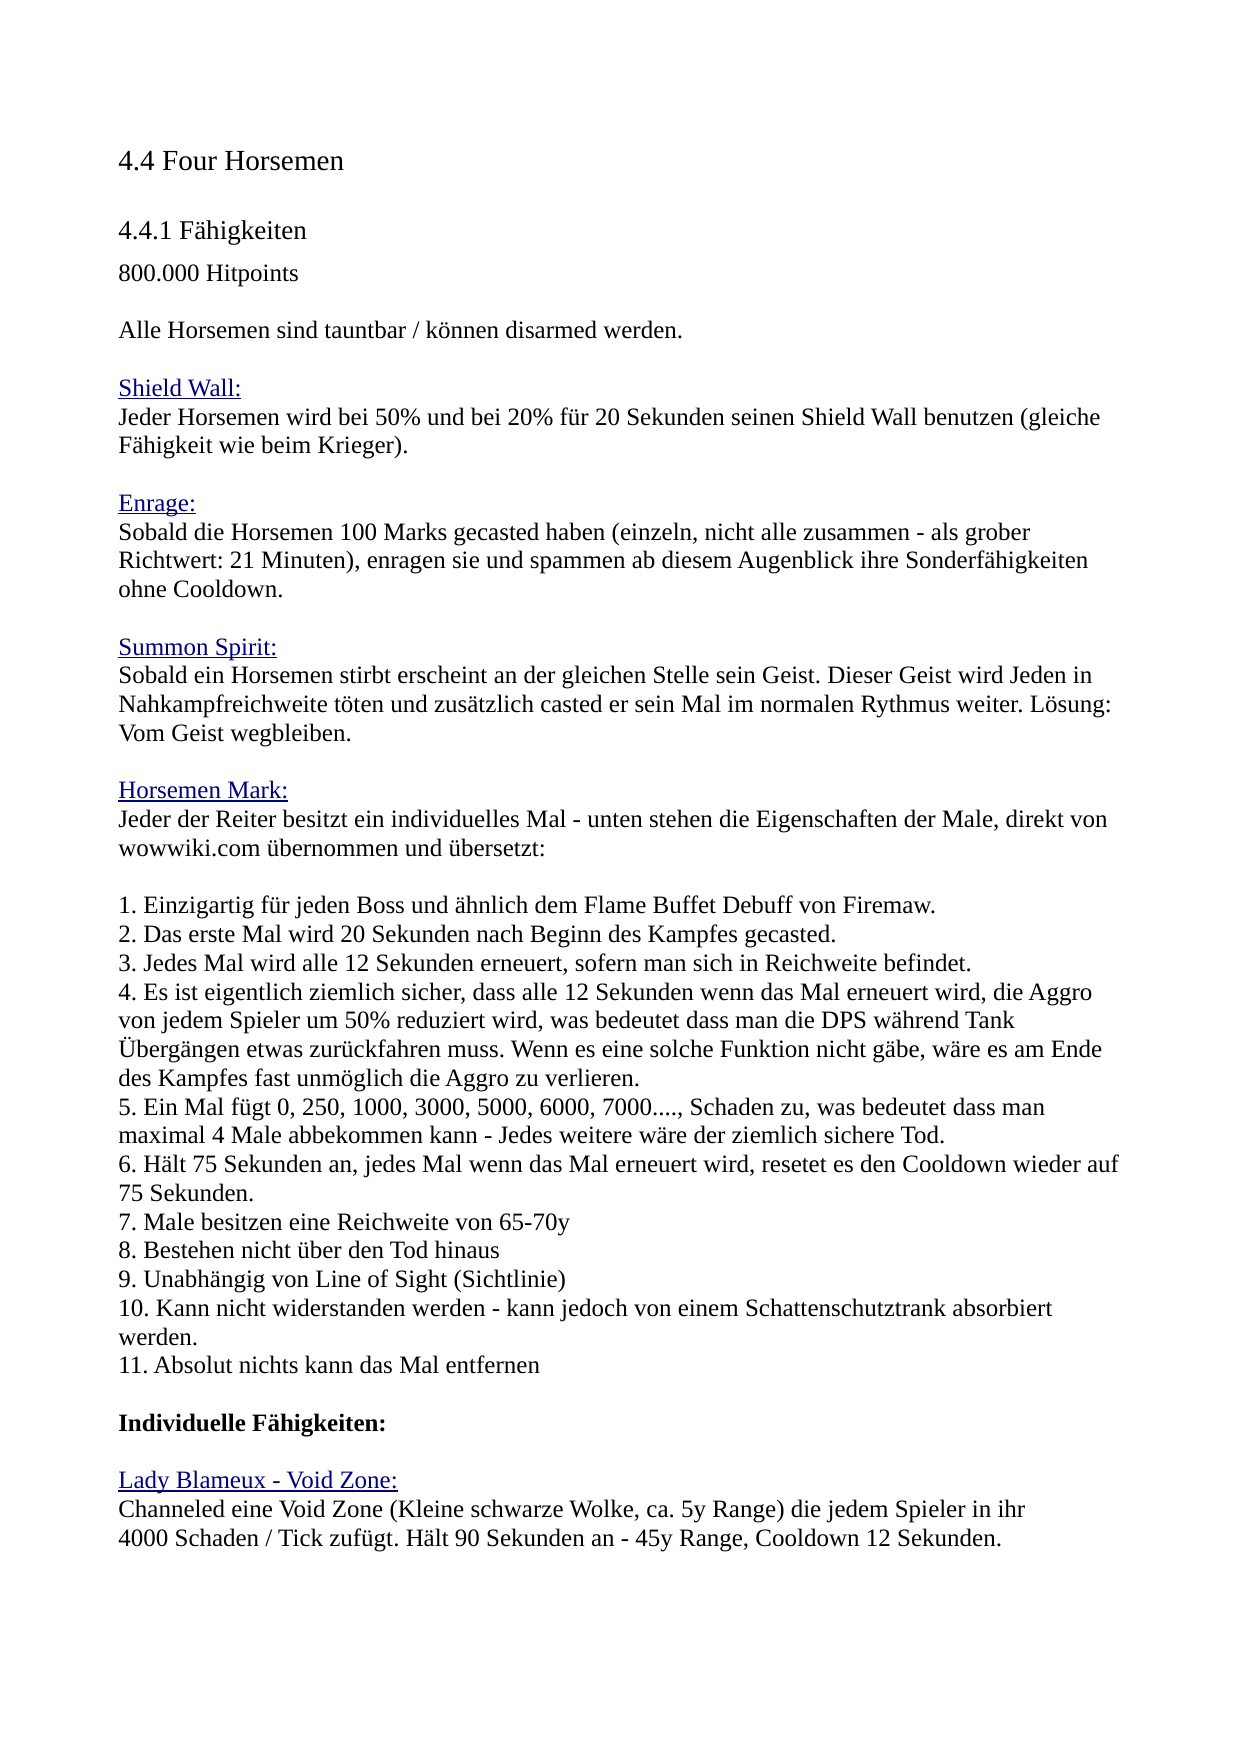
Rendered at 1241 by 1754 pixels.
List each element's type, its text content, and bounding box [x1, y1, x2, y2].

subtitle 4.4 Four Horsemen [118, 143, 1122, 177]
text [118, 1593, 1122, 1622]
text 800.000 Hitpoints Alle Horsemen sind tauntbar / können disarmed werden. Shield Wall: Jeder Horsemen wird bei 50% und bei 20% für 20 Sekunden seinen Shield Wall benutzen (gleiche Fähigkeit wie beim Krieger). Enrage: Sobald die Horsemen 100 Marks gecasted haben (einzeln, nicht alle zusammen - als grober Richtwert: 21 Minuten), enragen sie und spammen ab diesem Augenblick ihre Sonderfähigkeiten ohne Cooldown. Summon Spirit: Sobald ein Horsemen stirbt erscheint an der gleichen Stelle sein Geist. Dieser Geist wird Jeden in Nahkampfreichweite töten und zusätzlich casted er sein Mal im normalen Rythmus weiter. Lösung: Vom Geist wegbleiben. Horsemen Mark: Jeder der Reiter besitzt ein individuelles Mal - unten stehen die Eigenschaften der Male, direkt von wowwiki.com übernommen und übersetzt: 1. Einzigartig für jeden Boss und ähnlich dem Flame Buffet Debuff von Firemaw. 2. Das erste Mal wird 20 Sekunden nach Beginn des Kampfes gecasted. 3. Jedes Mal wird alle 12 Sekunden erneuert, sofern man sich in Reichweite befindet. 4. Es ist eigentlich ziemlich sicher, dass alle 12 Sekunden wenn das Mal erneuert wird, die Aggro von jedem Spieler um 50% reduziert wird, was bedeutet dass man die DPS während Tank Übergängen etwas zurückfahren muss. Wenn es eine solche Funktion nicht gäbe, wäre es am Ende des Kampfes fast unmöglich die Aggro zu verlieren. 5. Ein Mal fügt 0, 250, 1000, 3000, 5000, 6000, 7000...., Schaden zu, was bedeutet dass man maximal 4 Male abbekommen kann - Jedes weitere wäre der ziemlich sichere Tod. 6. Hält 75 Sekunden an, jedes Mal wenn das Mal erneuert wird, resetet es den Cooldown wieder auf 75 Sekunden. 7. Male besitzen eine Reichweite von 65-70y 8. Bestehen nicht über den Tod hinaus 9. Unabhängig von Line of Sight (Sichtlinie) 10. Kann nicht widerstanden werden - kann jedoch von einem Schattenschutztrank absorbiert werden. 11. Absolut nichts kann das Mal entfernen Individuelle Fähigkeiten: Lady Blameux - Void Zone: Channeled eine Void Zone (Kleine schwarze Wolke, ca. 5y Range) die jedem Spieler in ihr 4000 Schaden / Tick zufügt. Hält 90 Sekunden an - 45y Range, Cooldown 12 Sekunden. [118, 258, 1122, 1580]
subtitle 4.4.1 Fähigkeiten [118, 214, 1122, 245]
